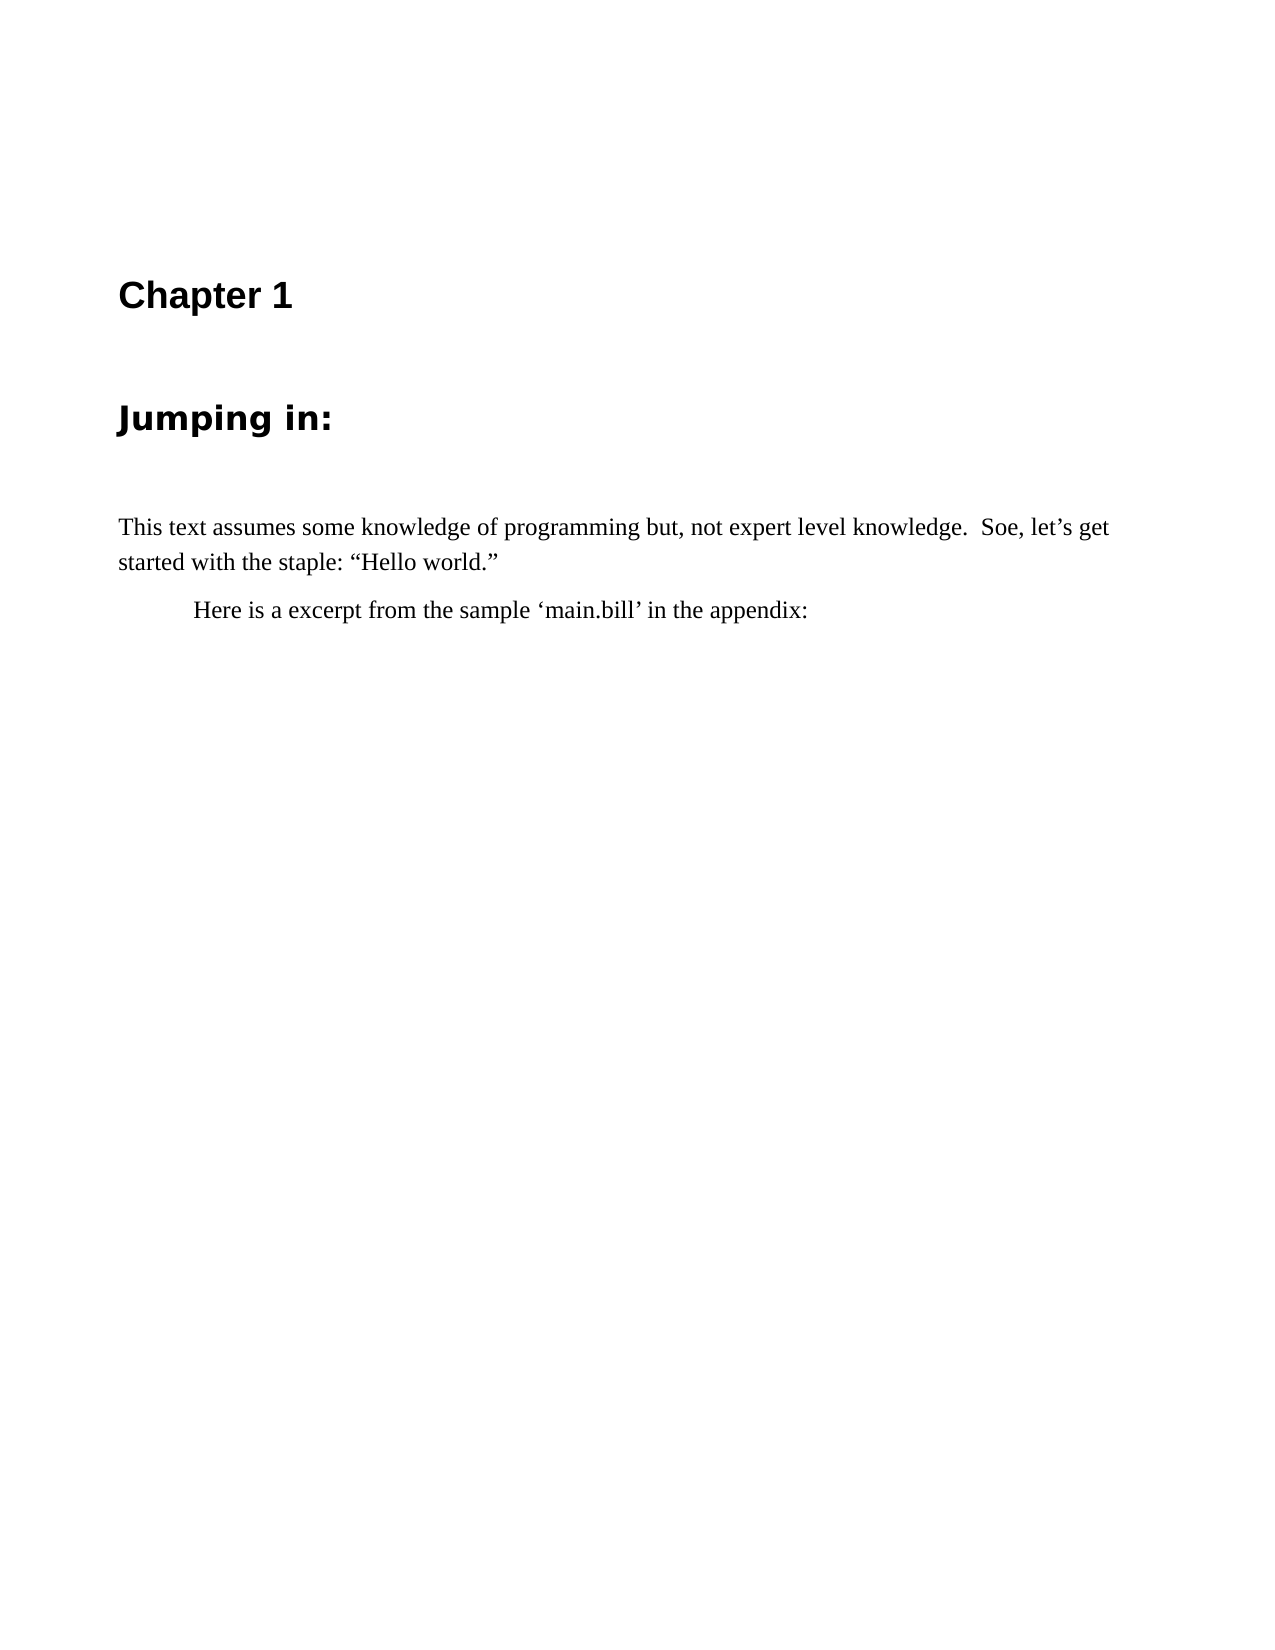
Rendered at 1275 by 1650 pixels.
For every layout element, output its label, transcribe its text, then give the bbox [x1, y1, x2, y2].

subtitle Chapter 1 [118, 273, 1157, 317]
text This text assumes some knowledge of programming but, not expert level knowledge. Soe, let’s get started with the staple: “Hello world.” [118, 512, 1157, 575]
text Here is a excerpt from the sample ‘main.bill’ in the appendix: [118, 596, 1157, 624]
subtitle Jumping in: [118, 399, 1157, 438]
